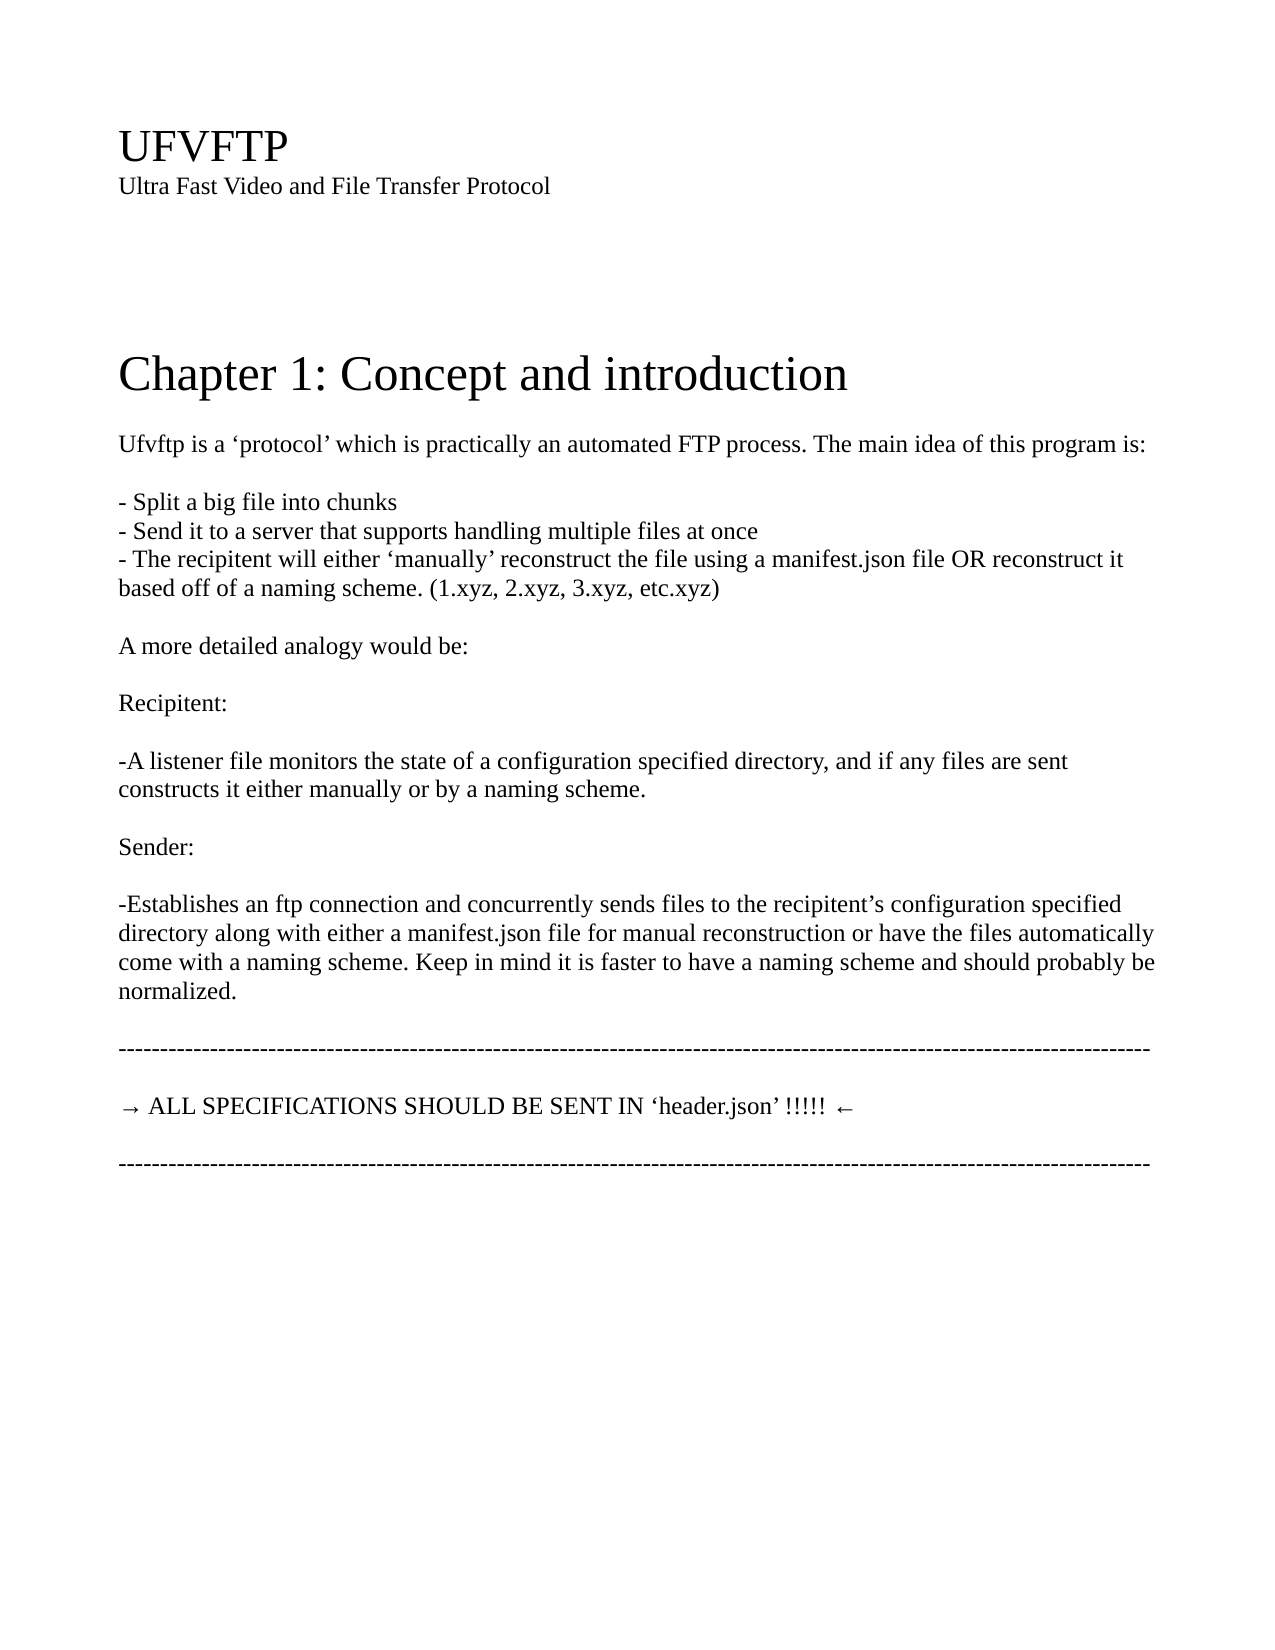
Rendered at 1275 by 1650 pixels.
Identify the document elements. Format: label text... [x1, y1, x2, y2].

text -Establishes an ftp connection and concurrently sends files to the recipitent’s configuration specified directory along with either a manifest.json file for manual reconstruction or have the files automatically come with a naming scheme. Keep in mind it is faster to have a naming scheme and should probably be normalized. [118, 889, 1157, 1004]
text Recipitent: [118, 688, 1157, 717]
text -A listener file monitors the state of a configuration specified directory, and if any files are sent constructs it either manually or by a naming scheme. [118, 746, 1157, 803]
text ---------------------------------------------------------------------------------------------------------------------------- [118, 1033, 1157, 1062]
text - Send it to a server that supports handling multiple files at once [118, 516, 1157, 544]
text - The recipitent will either ‘manually’ reconstruct the file using a manifest.json file OR reconstruct it based off of a naming scheme. (1.xyz, 2.xyz, 3.xyz, etc.xyz) [118, 544, 1157, 602]
text ---------------------------------------------------------------------------------------------------------------------------- [118, 1148, 1157, 1177]
text A more detailed analogy would be: [118, 631, 1157, 659]
text - Split a big file into chunks [118, 487, 1157, 516]
text Ufvftp is a ‘protocol’ which is practically an automated FTP process. The main idea of this program is: [118, 429, 1157, 458]
text Chapter 1: Concept and introduction [118, 343, 1157, 401]
text Sender: [118, 832, 1157, 861]
text → ALL SPECIFICATIONS SHOULD BE SENT IN ‘header.json’ !!!!! ← [118, 1091, 1157, 1119]
text UFVFTP [118, 118, 1157, 171]
text Ultra Fast Video and File Transfer Protocol [118, 171, 1157, 199]
